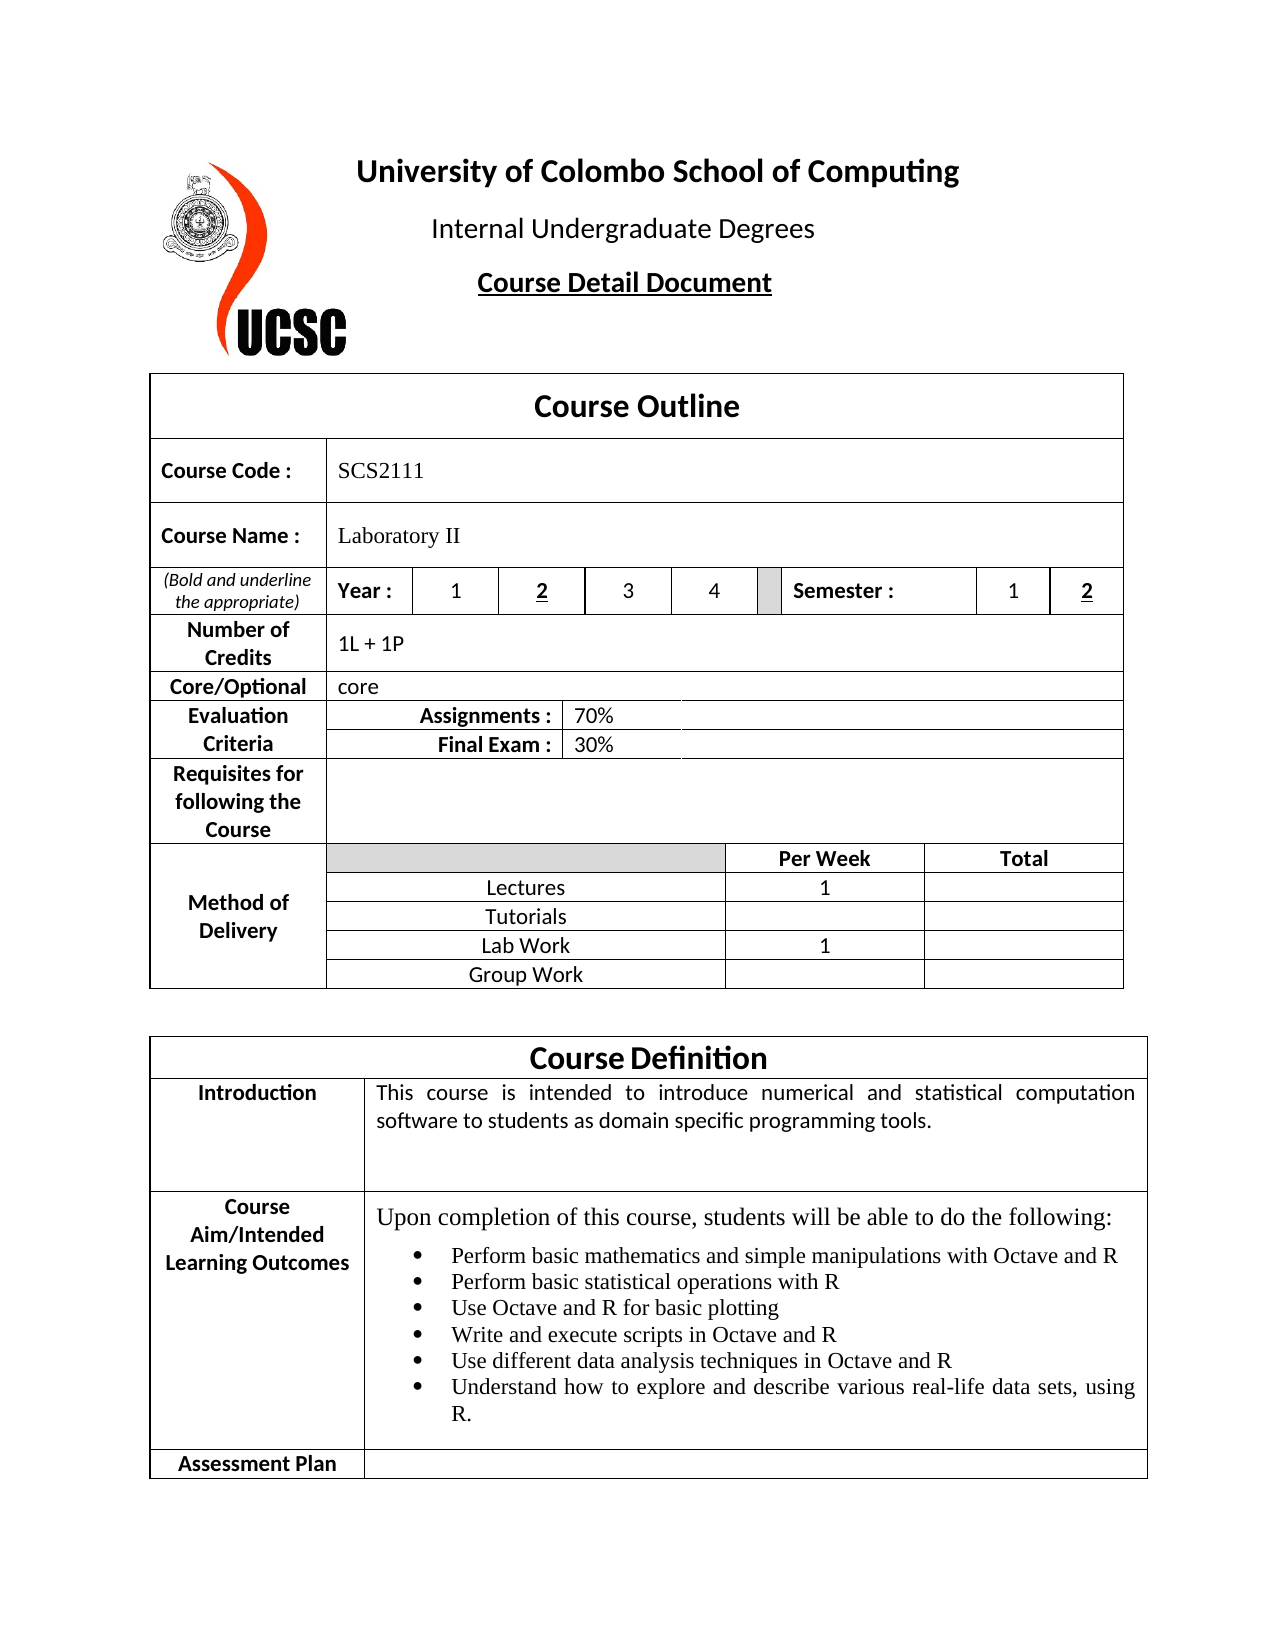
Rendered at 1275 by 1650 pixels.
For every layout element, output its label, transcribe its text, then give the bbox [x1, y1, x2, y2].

table_cell [726, 902, 924, 930]
table_cell [925, 931, 1123, 959]
table_cell Assessment Plan [151, 1450, 364, 1477]
text Course Detail Document [357, 264, 1125, 300]
table_cell (Bold and underline the appropriate) [151, 568, 326, 614]
table_cell Assignments : [327, 701, 562, 729]
text Internal Undergraduate Degrees [357, 210, 1125, 245]
table_cell 1 [726, 873, 924, 901]
table_cell [327, 759, 1123, 843]
table_cell Introduction [151, 1079, 364, 1191]
table_header Course Definition [151, 1037, 1147, 1077]
table_cell [682, 701, 1123, 729]
table_cell Lab Work [327, 931, 725, 959]
table_cell Tutorials [327, 902, 725, 930]
table_cell 70% [563, 701, 681, 729]
table_cell 1L + 1P [327, 615, 1123, 671]
table_cell Per Week [726, 844, 924, 872]
table_header Course Outline [151, 374, 1123, 437]
table_cell [682, 730, 1123, 758]
table_cell 4 [672, 568, 757, 614]
table_cell [327, 844, 725, 872]
table_cell [925, 960, 1123, 988]
table_cell Upon completion of this course, students will be able to do the following: Perform basic mathematics and simple manipulations with Octave and R Perform basic statistical operations with R Use Octave and R for basic plotting Write and execute scripts in Octave and R Use different data analysis techniques in Octave and R Understand how to explore and describe various real-life data sets, using R. [365, 1192, 1147, 1448]
table_cell 1 [977, 568, 1049, 614]
table_cell This course is intended to introduce numerical and statistical computation software to students as domain specific programming tools. [365, 1079, 1147, 1191]
table_cell Year : [327, 568, 412, 614]
table_cell Semester : [782, 568, 976, 614]
table_cell Total [925, 844, 1123, 872]
table_cell Evaluation Criteria [151, 701, 326, 758]
table_cell core [327, 672, 1123, 700]
table_cell SCS2111 [327, 439, 1123, 502]
table_cell [925, 873, 1123, 901]
table_cell Requisites for following the Course [151, 759, 326, 843]
table_cell [925, 902, 1123, 930]
table_cell 30% [563, 730, 681, 758]
table_cell Core/Optional [151, 672, 326, 700]
table_cell Course Code : [151, 439, 326, 502]
table_cell Group Work [327, 960, 725, 988]
table_cell 3 [586, 568, 671, 614]
table_cell Final Exam : [327, 730, 562, 758]
text University of Colombo School of Computing [357, 150, 1125, 191]
table_cell 1 [413, 568, 498, 614]
table_cell Lectures [327, 873, 725, 901]
table_cell [758, 568, 781, 614]
table_cell Method of Delivery [151, 844, 326, 988]
table_cell 2 [499, 568, 584, 614]
table_cell [726, 960, 924, 988]
table_cell 2 [1051, 568, 1123, 614]
table_cell Laboratory II [327, 503, 1123, 567]
table_cell Course Name : [151, 503, 326, 567]
table_cell Course Aim/Intended Learning Outcomes [151, 1192, 364, 1448]
table_cell [365, 1450, 1147, 1477]
table_cell Number of Credits [151, 615, 326, 671]
table_cell 1 [726, 931, 924, 959]
